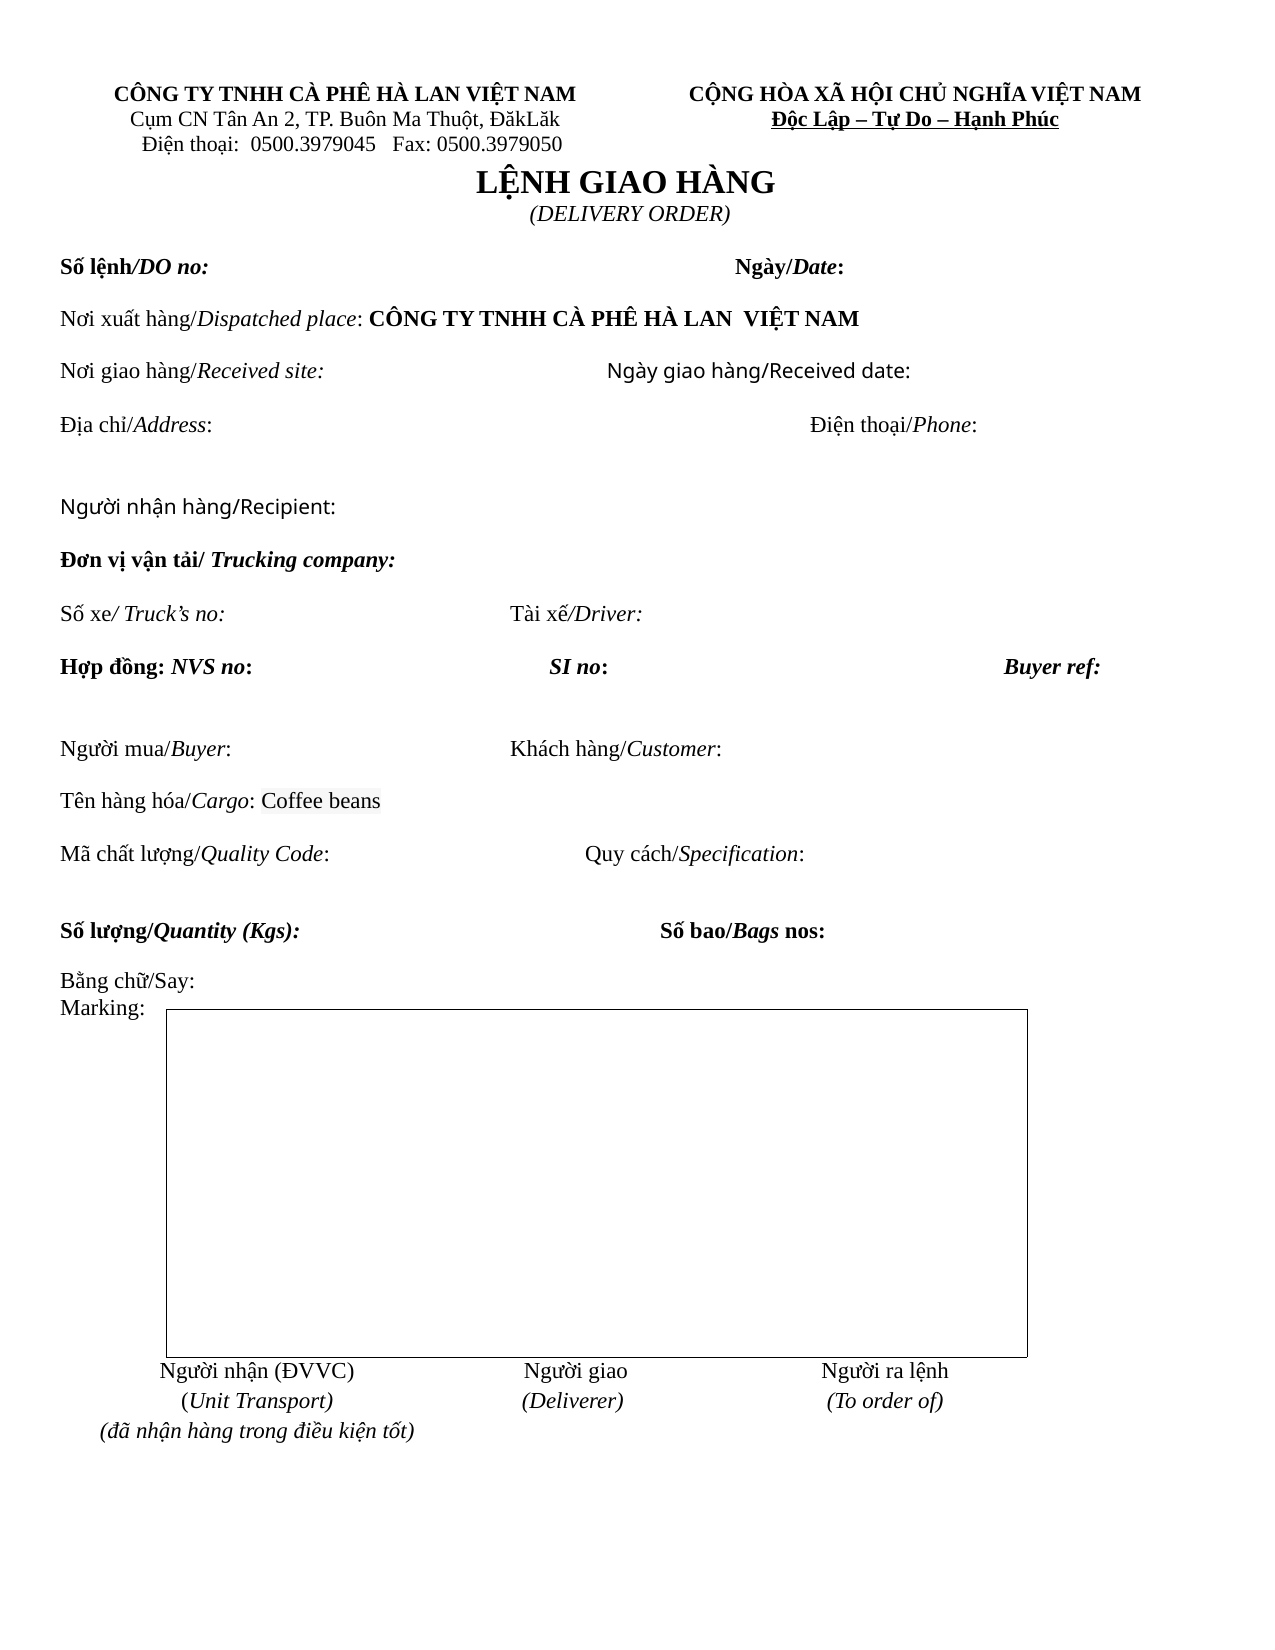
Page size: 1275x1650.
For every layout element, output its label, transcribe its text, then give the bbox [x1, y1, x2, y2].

text Đơn vị vận tải/ Trucking company: <o.trucking_id and o.trucking_id.name or ''> [60, 545, 1200, 574]
text Số lệnh/DO no: <o.name or ''> Ngày/Date: <get_date(o)> [60, 252, 1200, 280]
text LỆNH GIAO HÀNG [60, 162, 1200, 200]
text Marking: [60, 994, 1200, 1021]
text Người nhận hàng/Recipient: <get_recipient(o)> [60, 492, 1200, 520]
text (đã nhận hàng trong điều kiện tốt) [60, 1417, 1200, 1443]
text Nơi giao hàng/Received site: <get_delivery_place(o)> Ngày giao hàng/Received date: <get_date(o)> [60, 357, 1200, 385]
text Số xe/ Truck’s no: <o.trucking_no or ''> Tài xế/Driver: <o.driver_name or ''> [60, 599, 1200, 627]
text Số lượng/Quantity (Kgs): <formatLang(o.total_qty,digits=0)> Số bao/Bags nos: <formatLang(get_capacity(o),0)> [60, 917, 1200, 945]
text Địa chỉ/Address: <o.delivery_place_id and o.delivery_place_id.address or ''> Điện thoại/Phone:<o.delivery_place_id and o.delivery_place_id.phone or ''> [60, 410, 1200, 467]
text Người mua/Buyer: <get_buyer(o)> Khách hàng/Customer: <o.partner_id.name or ''> [60, 734, 1200, 762]
text <o.markings or ''> [182, 1017, 1012, 1046]
text Tên hàng hóa/Cargo: Coffee beans [60, 787, 1200, 814]
table_header CÔNG TY TNHH CÀ PHÊ HÀ LAN VIỆT NAM Cụm CN Tân An 2, TP. Buôn Ma Thuột, ĐăkLăk Điện thoại: 0500.3979045 Fax: 0500.3979050 [60, 75, 630, 162]
text (Unit Transport) (Deliverer) (To order of) [60, 1387, 1200, 1413]
text Hợp đồng: NVS no: <o.contract_id.name or ''> SI no: <o.contract_id.shipping_id.name or ''> Buyer ref: <o.contract_id.p_contract or ''> [60, 652, 1200, 709]
text Bằng chữ/Say: <get_string_amount(o.total_qty)> [60, 966, 1200, 994]
text Mã chất lượng/Quality Code: <o.product_id.code or ''> Quy cách/Specification: <o.delivery_order_ids and o.delivery_order_ids[0].name or ''> [60, 839, 1200, 896]
table_header CỘNG HÒA XÃ HỘI CHỦ NGHĨA VIỆT NAM Độc Lập – Tự Do – Hạnh Phúc [630, 75, 1200, 162]
text (DELIVERY ORDER) [60, 200, 1200, 227]
text Nơi xuất hàng/Dispatched place: CÔNG TY TNHH CÀ PHÊ HÀ LAN VIỆT NAM [60, 305, 1200, 332]
text Người nhận (ĐVVC) Người giao Người ra lệnh [60, 1357, 1200, 1383]
